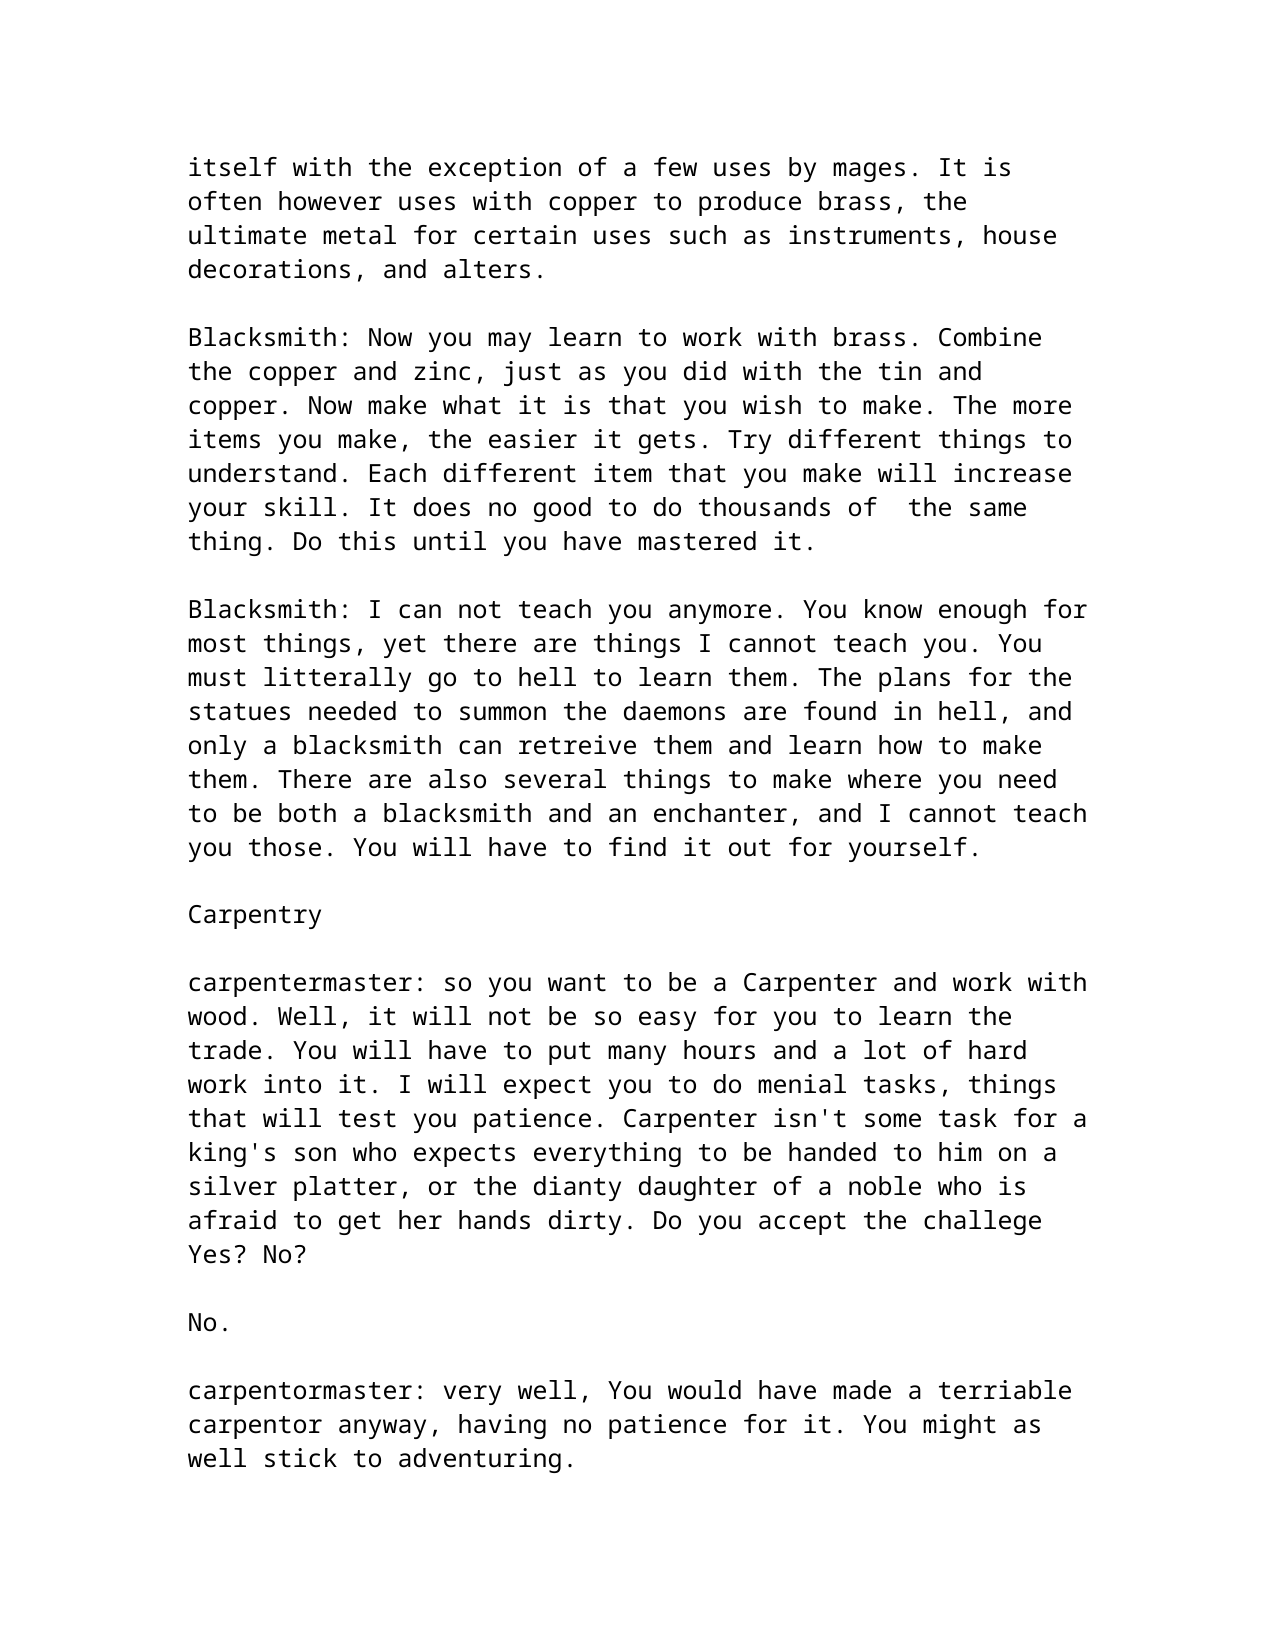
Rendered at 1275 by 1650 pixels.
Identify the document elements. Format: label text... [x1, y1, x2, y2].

text Carpentry [187, 897, 1087, 931]
text itself with the exception of a few uses by mages. It is often however uses with copper to produce brass, the ultimate metal for certain uses such as instruments, house decorations, and alters. [187, 150, 1087, 286]
text carpentormaster: very well, You would have made a terriable carpentor anyway, having no patience for it. You might as well stick to adventuring. [187, 1372, 1087, 1474]
text Blacksmith: Now you may learn to work with brass. Combine the copper and zinc, just as you did with the tin and copper. Now make what it is that you wish to make. The more items you make, the easier it gets. Try different things to understand. Each different item that you make will increase your skill. It does no good to do thousands of the same thing. Do this until you have mastered it. [187, 320, 1087, 557]
text carpentermaster: so you want to be a Carpenter and work with wood. Well, it will not be so easy for you to learn the trade. You will have to put many hours and a lot of hard work into it. I will expect you to do menial tasks, things that will test you patience. Carpenter isn't some task for a king's son who expects everything to be handed to him on a silver platter, or the dianty daughter of a noble who is afraid to get her hands dirty. Do you accept the challege Yes? No? [187, 965, 1087, 1271]
text No. [187, 1304, 1087, 1338]
text Blacksmith: I can not teach you anymore. You know enough for most things, yet there are things I cannot teach you. You must litterally go to hell to learn them. The plans for the statues needed to summon the daemons are found in hell, and only a blacksmith can retreive them and learn how to make them. There are also several things to make where you need to be both a blacksmith and an enchanter, and I cannot teach you those. You will have to find it out for yourself. [187, 591, 1087, 863]
